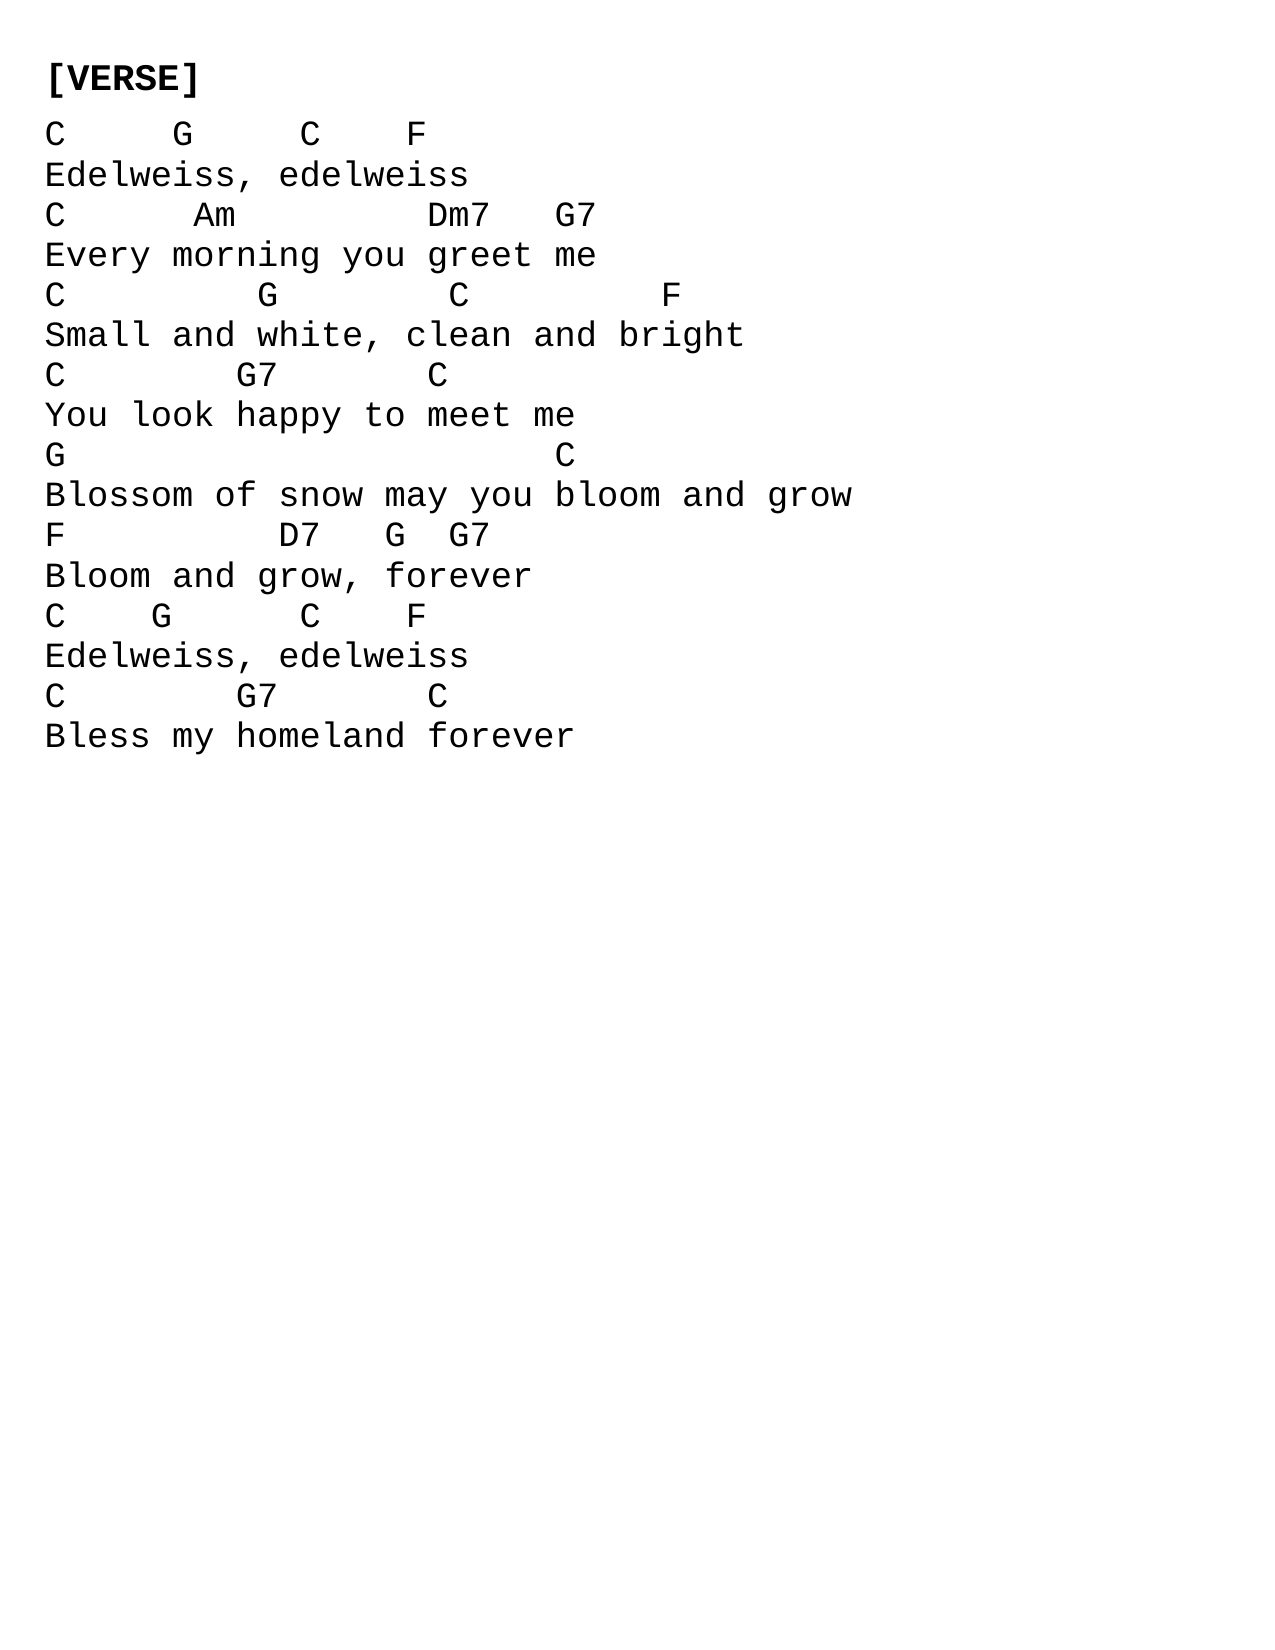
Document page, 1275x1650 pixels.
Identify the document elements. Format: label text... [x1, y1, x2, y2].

text You look happy to meet me [44, 397, 1098, 437]
text G C [44, 437, 1098, 477]
text C G7 C [44, 357, 1098, 397]
text C G C F [44, 277, 1098, 317]
text C G C F [44, 598, 1098, 638]
text Bloom and grow, forever [44, 557, 1098, 598]
text C G7 C [44, 678, 1098, 718]
subtitle [VERSE] [44, 59, 1098, 102]
text Edelweiss, edelweiss [44, 156, 1098, 197]
text Bless my homeland forever [44, 718, 1098, 758]
text C Am Dm7 G7 [44, 197, 1098, 237]
text Every morning you greet me [44, 237, 1098, 277]
text C G C F [44, 116, 1098, 156]
text F D7 G G7 [44, 517, 1098, 557]
text Small and white, clean and bright [44, 317, 1098, 357]
text Edelweiss, edelweiss [44, 638, 1098, 678]
text Blossom of snow may you bloom and grow [44, 477, 1098, 517]
